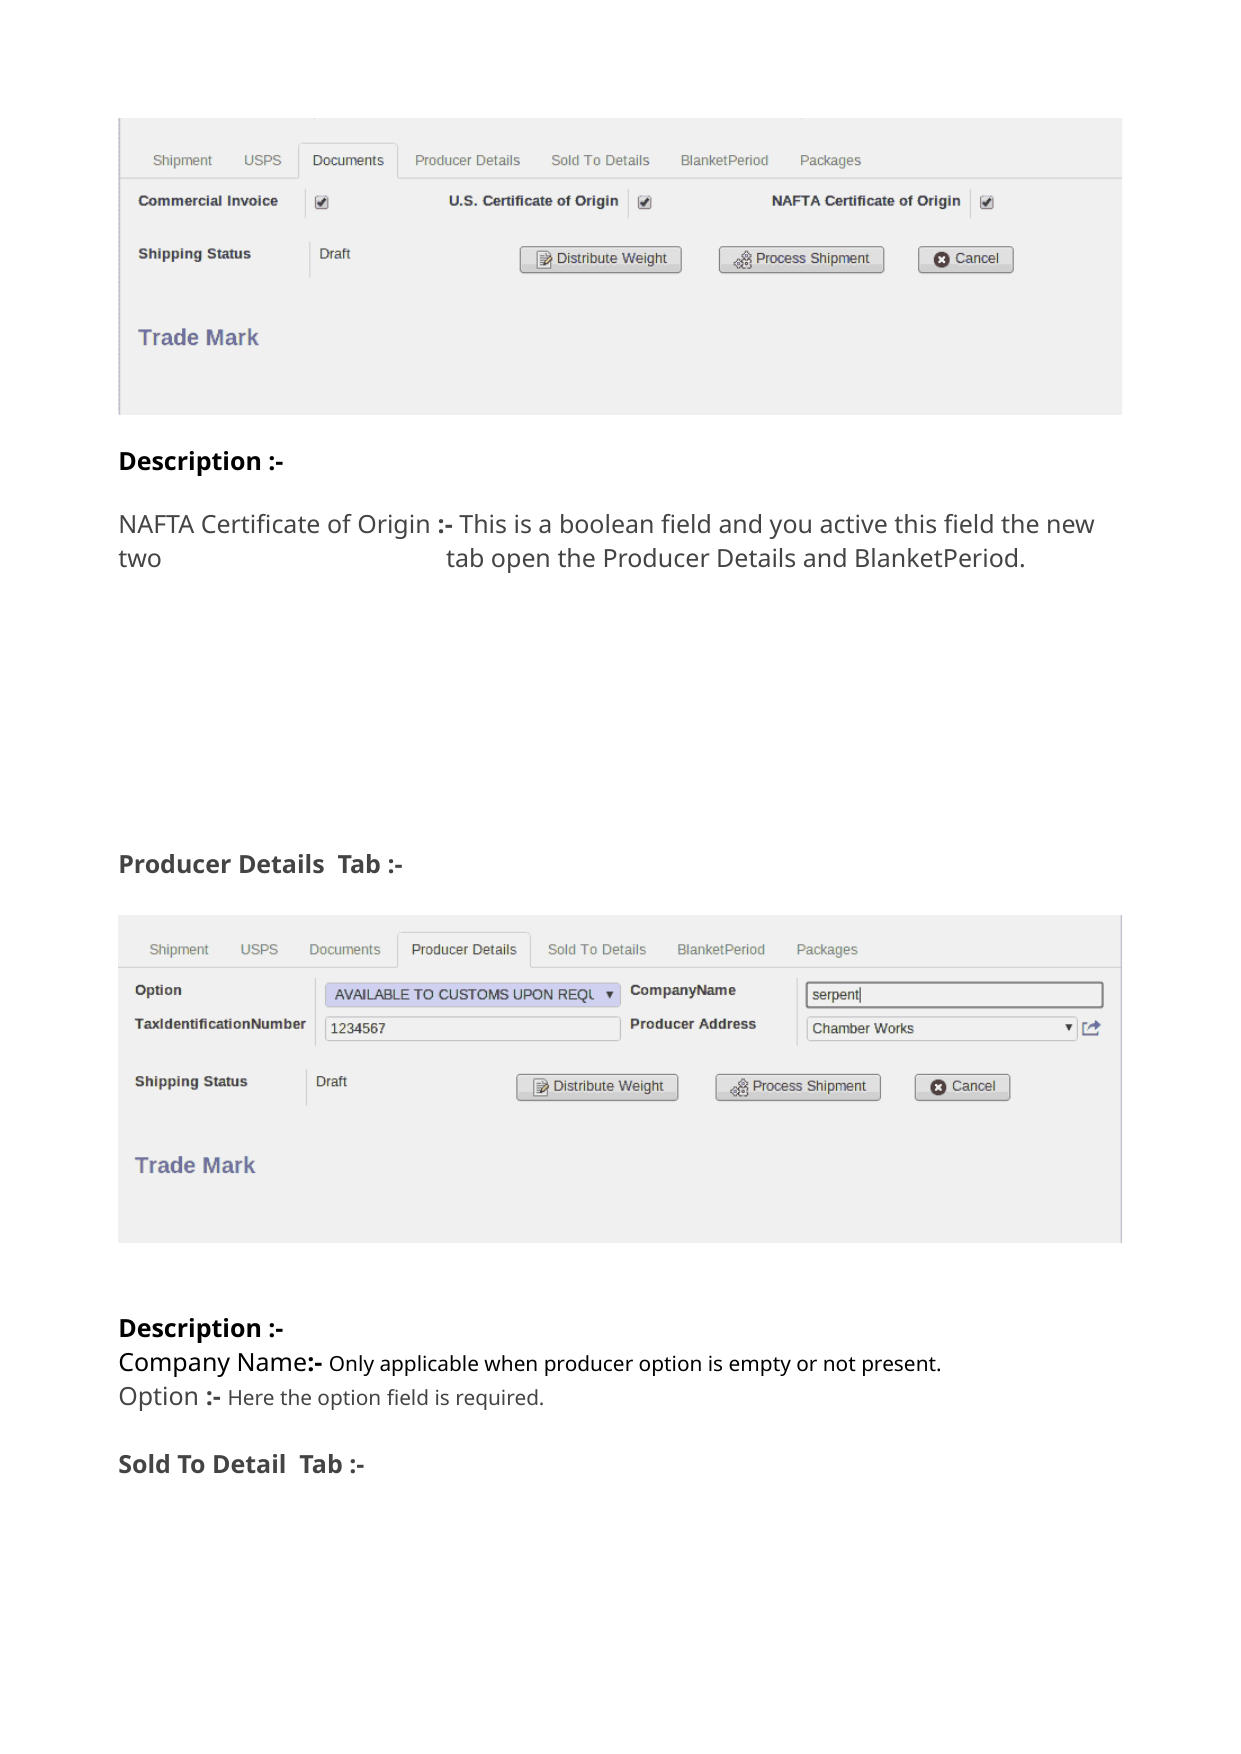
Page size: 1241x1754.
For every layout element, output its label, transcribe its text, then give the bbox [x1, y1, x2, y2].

text Description :- [118, 444, 1122, 478]
text Option :- Here the option field is required. [118, 1378, 1122, 1413]
text Sold To Detail Tab :- [118, 1447, 1122, 1481]
picture [118, 915, 1123, 1243]
text Producer Details Tab :- [118, 847, 1122, 881]
picture [118, 118, 1123, 415]
text Description :- [118, 1310, 1122, 1344]
text NAFTA Certificate of Origin :- This is a boolean field and you active this field the new two tab open the Producer Details and BlanketPeriod. [118, 506, 1122, 574]
text Company Name:- Only applicable when producer option is empty or not present. [118, 1344, 1122, 1378]
